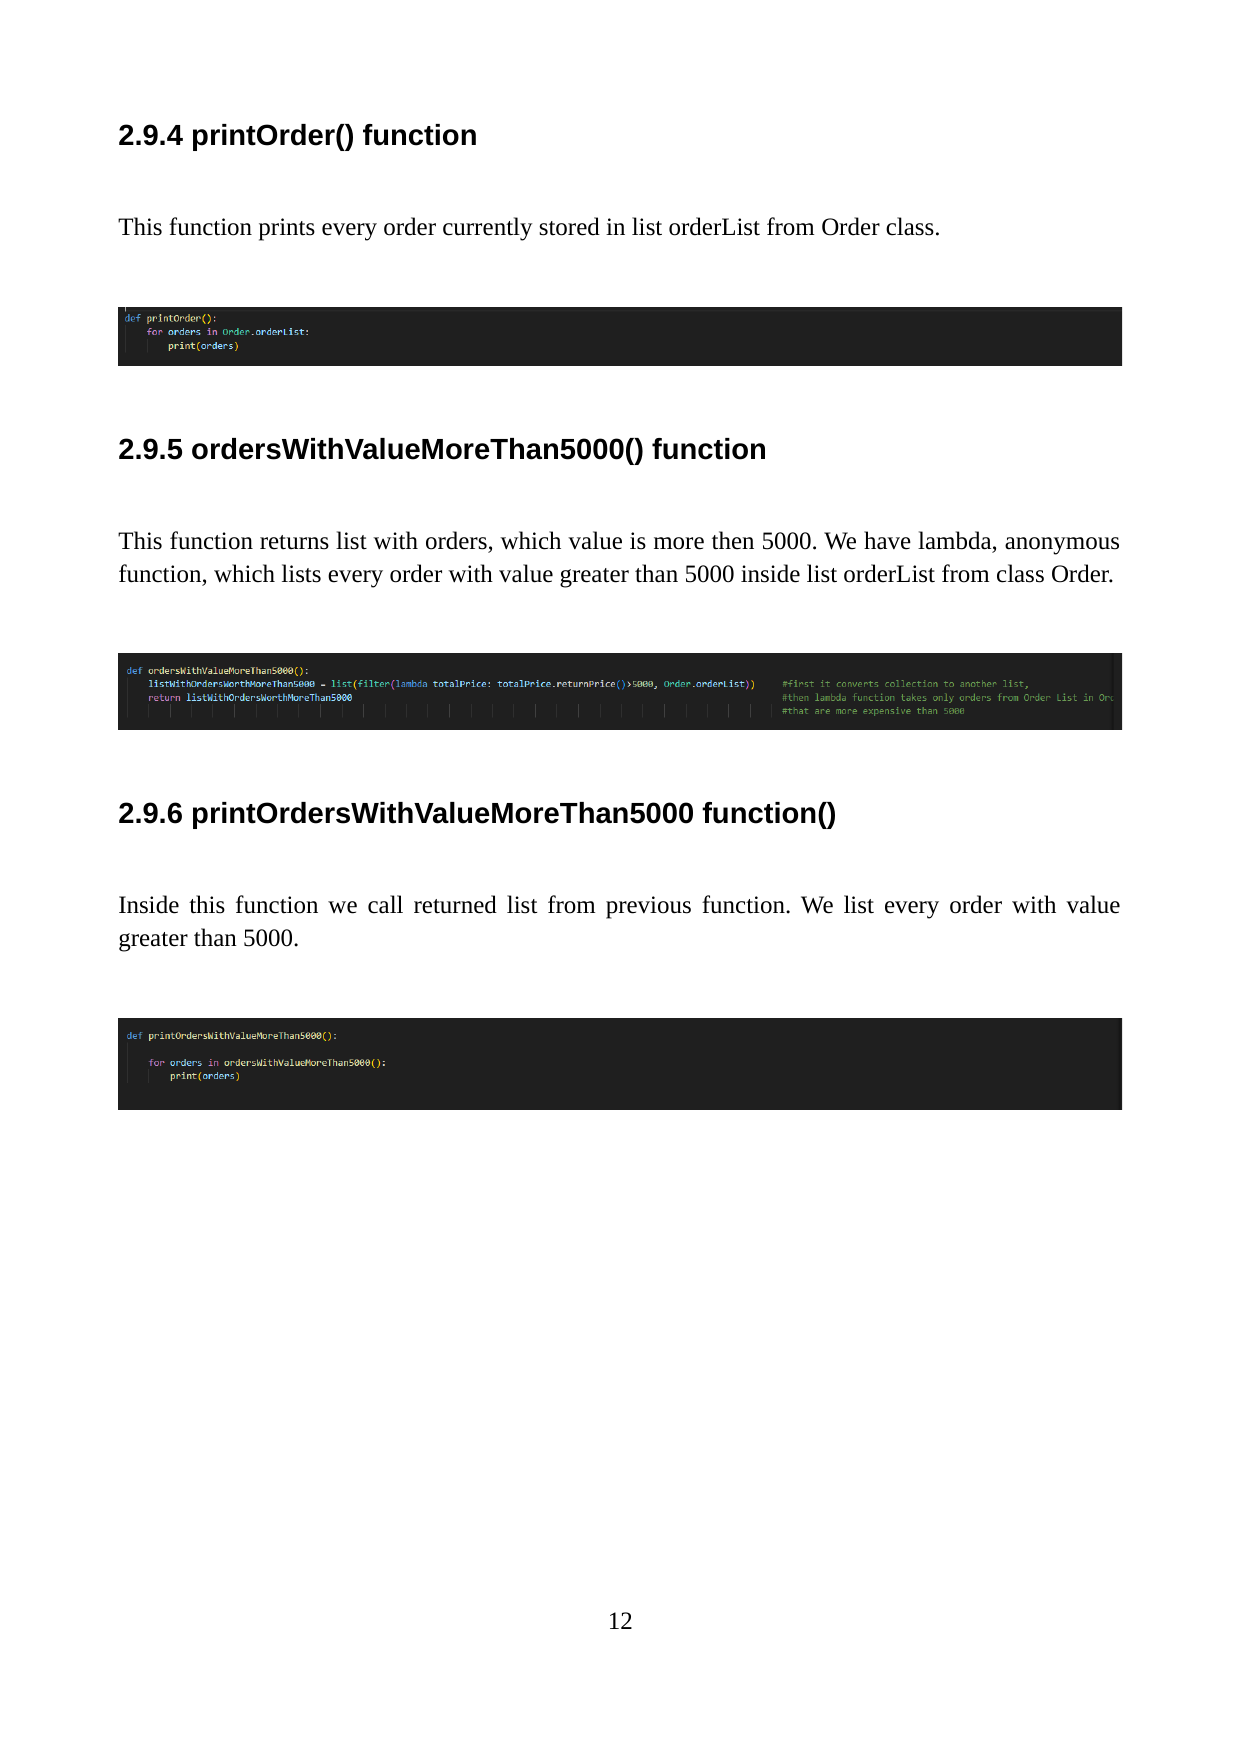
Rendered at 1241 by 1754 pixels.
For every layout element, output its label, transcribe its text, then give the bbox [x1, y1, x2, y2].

text Inside this function we call returned list from previous function. We list every order with value greater than 5000. [118, 890, 1122, 952]
picture [118, 1018, 1123, 1110]
subtitle 2.9.4 printOrder() function [118, 118, 1122, 152]
subtitle 2.9.5 ordersWithValueMoreThan5000() function [118, 432, 1122, 466]
subtitle 2.9.6 printOrdersWithValueMoreThan5000 function() [118, 796, 1122, 830]
text This function prints every order currently stored in list orderList from Order class. [118, 212, 1122, 241]
picture [118, 653, 1123, 730]
text This function returns list with orders, which value is more then 5000. We have lambda, anonymous function, which lists every order with value greater than 5000 inside list orderList from class Order. [118, 526, 1122, 587]
picture [118, 307, 1123, 366]
